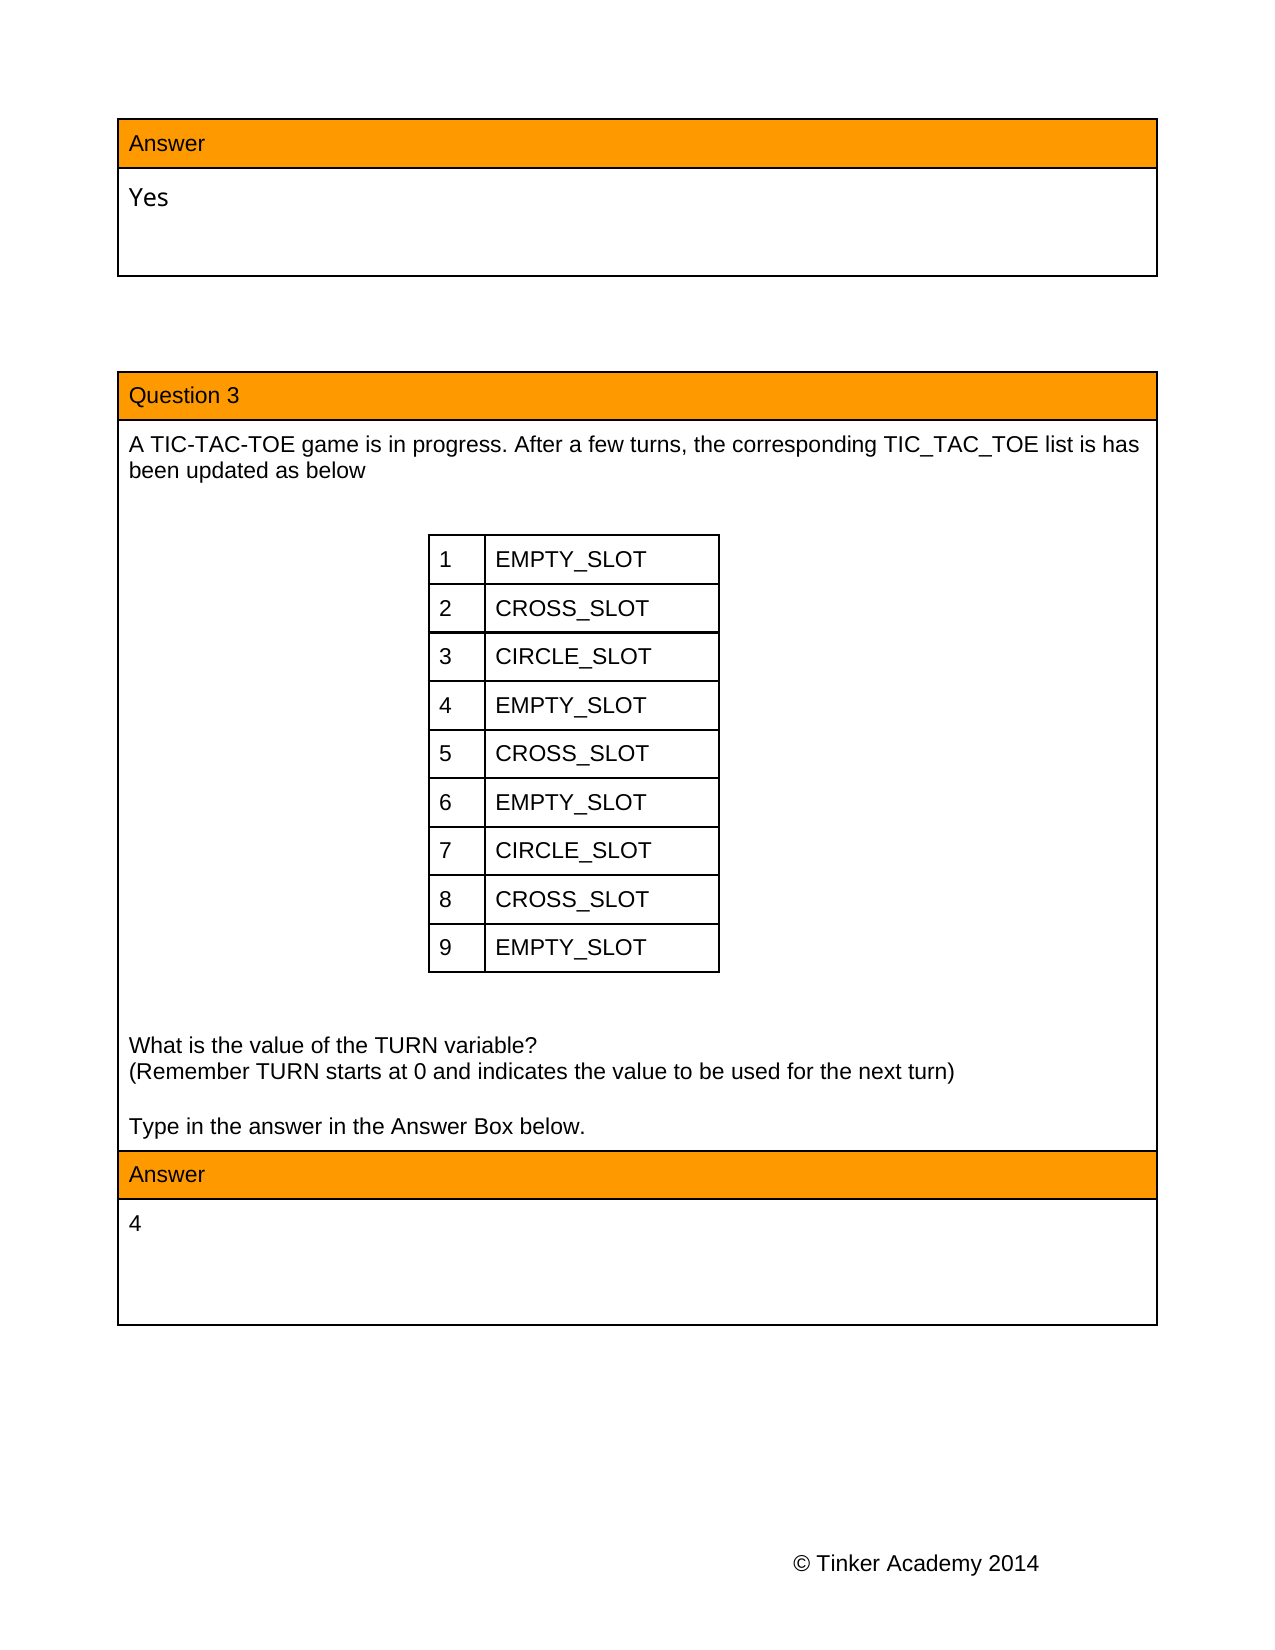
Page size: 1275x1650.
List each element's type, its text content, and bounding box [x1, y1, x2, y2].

table_cell 7 [430, 828, 484, 874]
table_cell 3 [430, 634, 484, 680]
table_header EMPTY_SLOT [486, 536, 718, 583]
table_header Question 3 [119, 373, 1156, 419]
table_cell EMPTY_SLOT [486, 682, 718, 728]
table_cell EMPTY_SLOT [486, 779, 718, 826]
table_cell 5 [430, 731, 484, 777]
table_cell CROSS_SLOT [486, 731, 718, 777]
table_cell Yes [119, 169, 1156, 275]
table_cell 8 [430, 876, 484, 923]
table_cell A TIC-TAC-TOE game is in progress. After a few turns, the corresponding TIC_TAC_TOE list is has been updated as below What is the value of the TURN variable? (Remember TURN starts at 0 and indicates the value to be used for the next turn) Type in the answer in the Answer Box below. [119, 421, 1156, 1149]
table_cell CROSS_SLOT [486, 585, 718, 631]
table_cell Answer [119, 1152, 1156, 1198]
table_cell CIRCLE_SLOT [486, 634, 718, 680]
table_cell CROSS_SLOT [486, 876, 718, 923]
table_cell 4 [430, 682, 484, 728]
table_cell 6 [430, 779, 484, 826]
table_cell 2 [430, 585, 484, 631]
table_header 1 [430, 536, 484, 583]
table_cell EMPTY_SLOT [486, 925, 718, 971]
table_cell Answer [119, 120, 1156, 167]
table_cell CIRCLE_SLOT [486, 828, 718, 874]
table_cell 9 [430, 925, 484, 971]
table_cell 4 [119, 1200, 1156, 1323]
